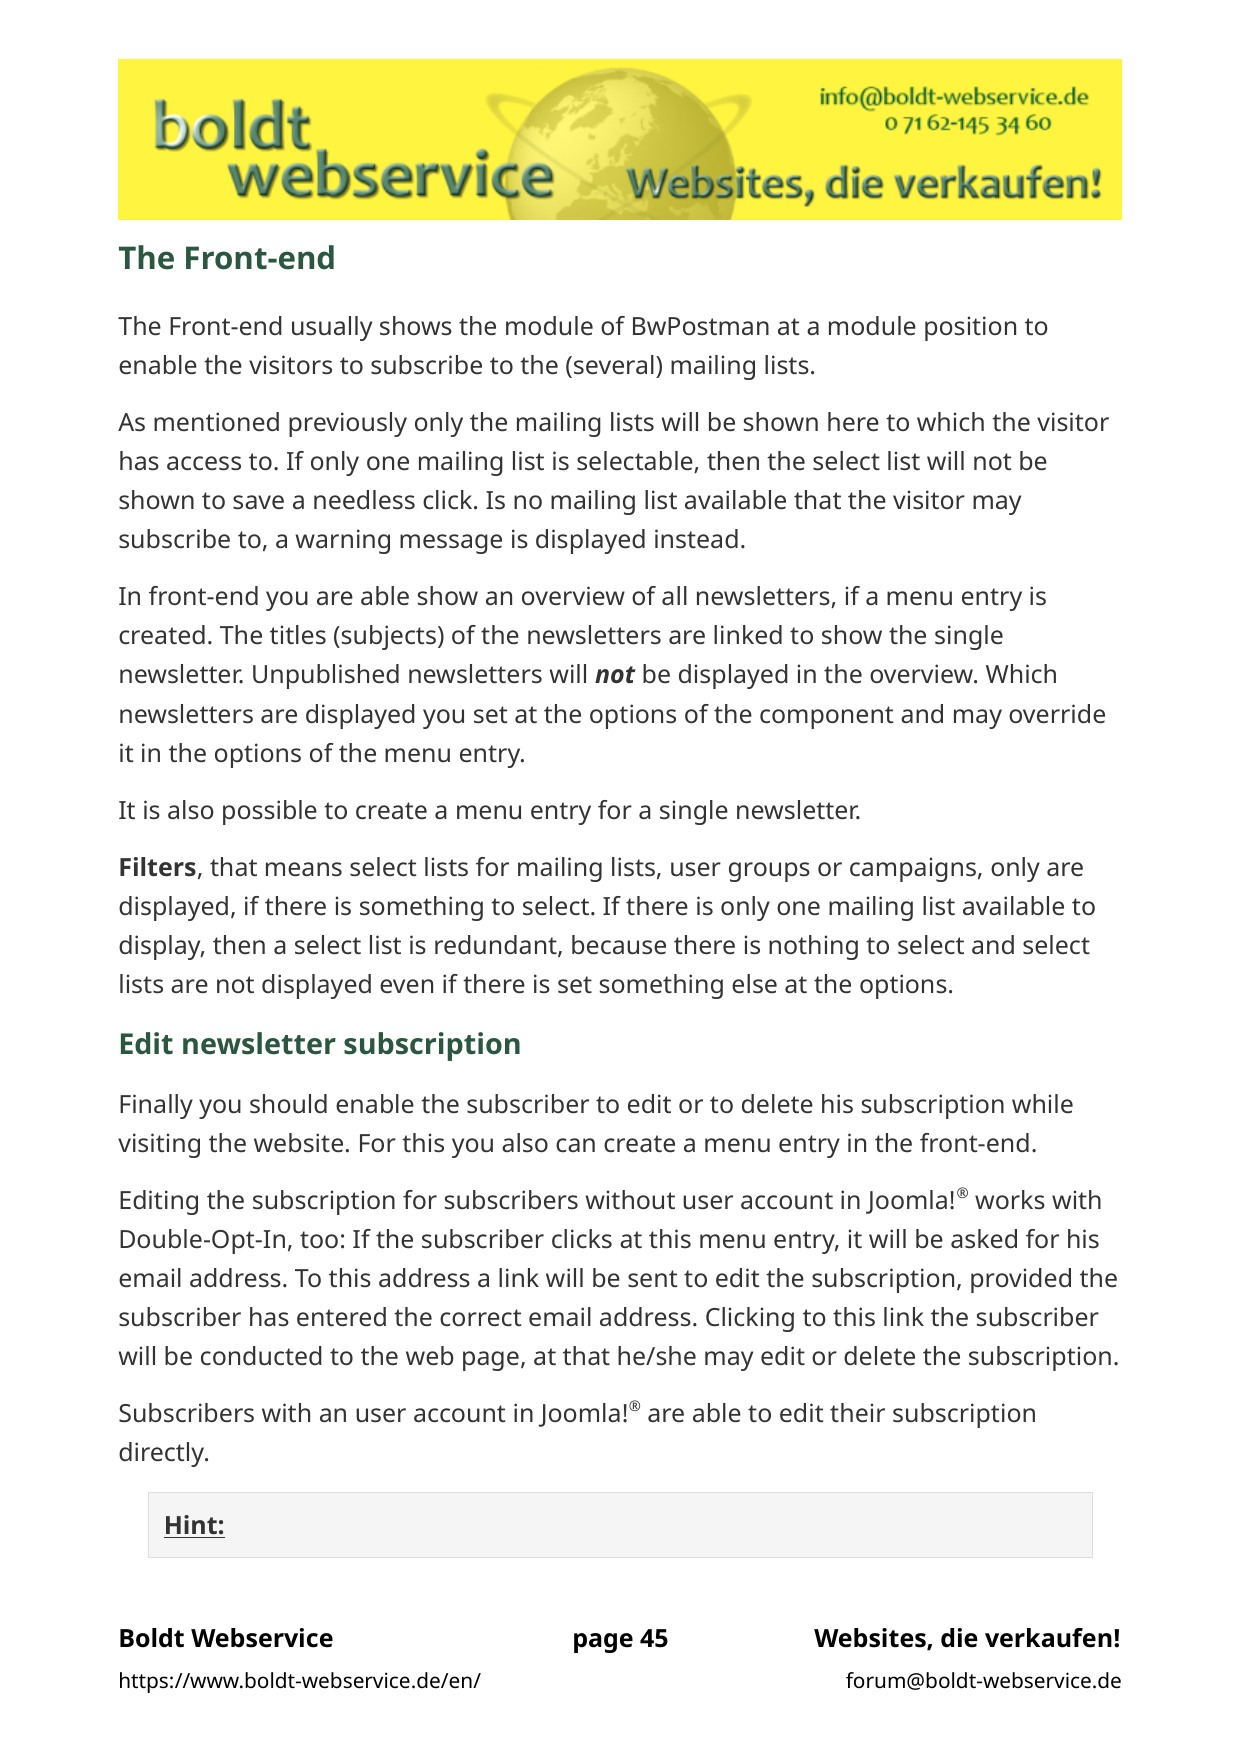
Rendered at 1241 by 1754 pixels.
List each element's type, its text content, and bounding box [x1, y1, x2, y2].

text Finally you should enable the subscriber to edit or to delete his subscription while visiting the website. For this you also can create a menu entry in the front-end. [118, 1086, 1122, 1159]
text Filters, that means select lists for mailing lists, user groups or campaigns, only are displayed, if there is something to select. If there is only one mailing list available to display, then a select list is redundant, because there is nothing to select and select lists are not displayed even if there is set something else at the options. [118, 849, 1122, 1001]
text Subscribers with an user account in Joomla!® are able to edit their subscription directly. [118, 1396, 1122, 1469]
picture [118, 59, 1123, 220]
text In front-end you are able show an overview of all newsletters, if a menu entry is created. The titles (subjects) of the newsletters are linked to show the single newsletter. Unpublished newsletters will not be displayed in the overview. Which newsletters are displayed you set at the options of the component and may override it in the options of the menu entry. [118, 579, 1122, 769]
text Hint: [149, 1493, 1092, 1557]
subtitle The Front-end [118, 236, 1122, 279]
text As mentioned previously only the mailing lists will be shown here to which the visitor has access to. If only one mailing list is selectable, then the select list will not be shown to save a needless click. Is no mailing list available that the visitor may subscribe to, a warning message is displayed instead. [118, 404, 1122, 556]
text It is also possible to create a menu entry for a single newsletter. [118, 792, 1122, 826]
text Editing the subscription for subscribers without user account in Joomla!® works with Double-Opt-In, too: If the subscriber clicks at this menu entry, it will be asked for his email address. To this address a link will be sent to edit the subscription, provided the subscriber has entered the correct email address. Clicking to this link the subscriber will be conducted to the web page, at that he/she may edit or delete the subscription. [118, 1182, 1122, 1373]
text The Front-end usually shows the module of BwPostman at a module position to enable the visitors to subscribe to the (several) mailing lists. [118, 308, 1122, 382]
subtitle Edit newsletter subscription [118, 1023, 1122, 1063]
